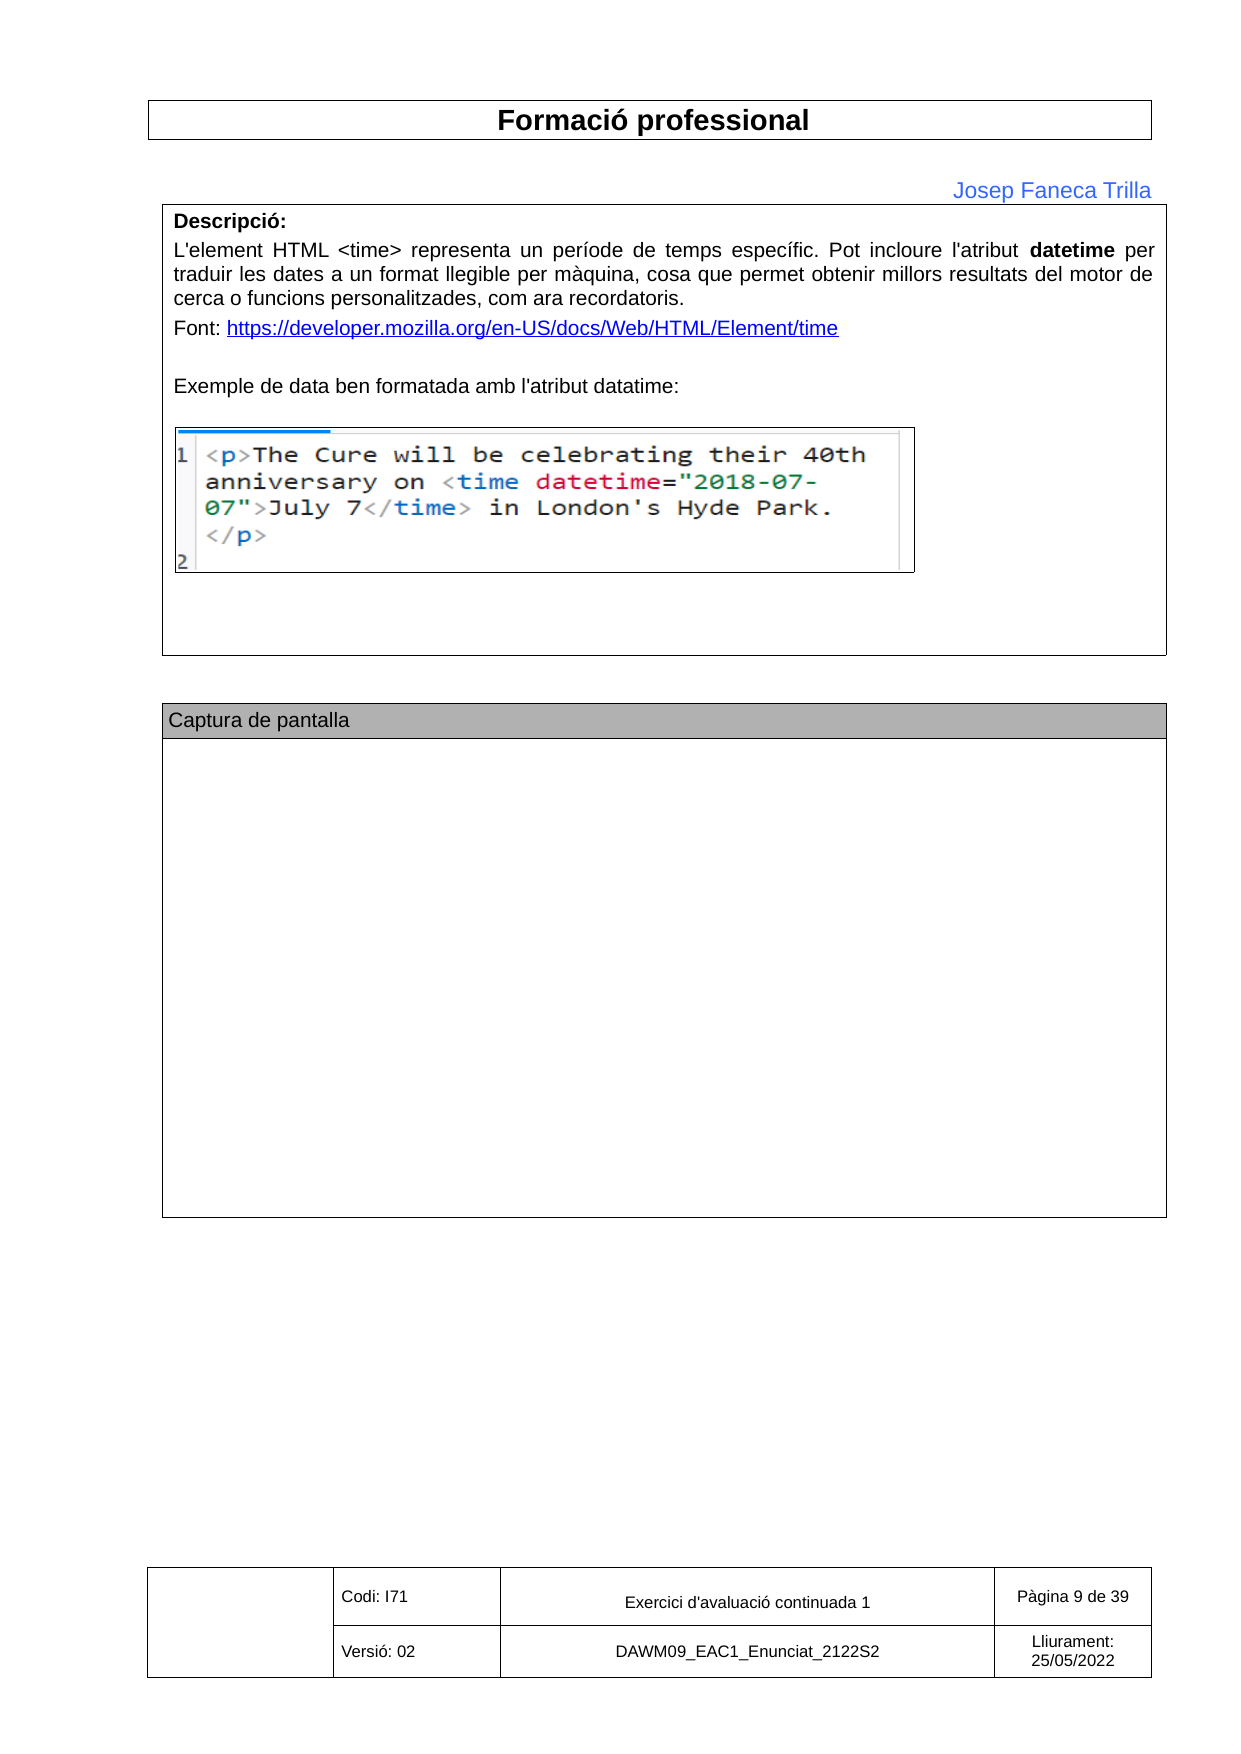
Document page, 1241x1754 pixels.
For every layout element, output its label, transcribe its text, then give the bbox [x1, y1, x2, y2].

table_cell Descripció: L'element HTML <time> representa un període de temps específic. Pot incloure l'atribut datetime per traduir les dates a un format llegible per màquina, cosa que permet obtenir millors resultats del motor de cerca o funcions personalitzades, com ara recordatoris. Font: https://developer.mozilla.org/en-US/docs/Web/HTML/Element/time Exemple de data ben formatada amb l'atribut datatime: [163, 205, 1166, 655]
table_cell [163, 739, 1166, 1217]
table_header Captura de pantalla [163, 704, 1166, 738]
picture [178, 430, 912, 570]
